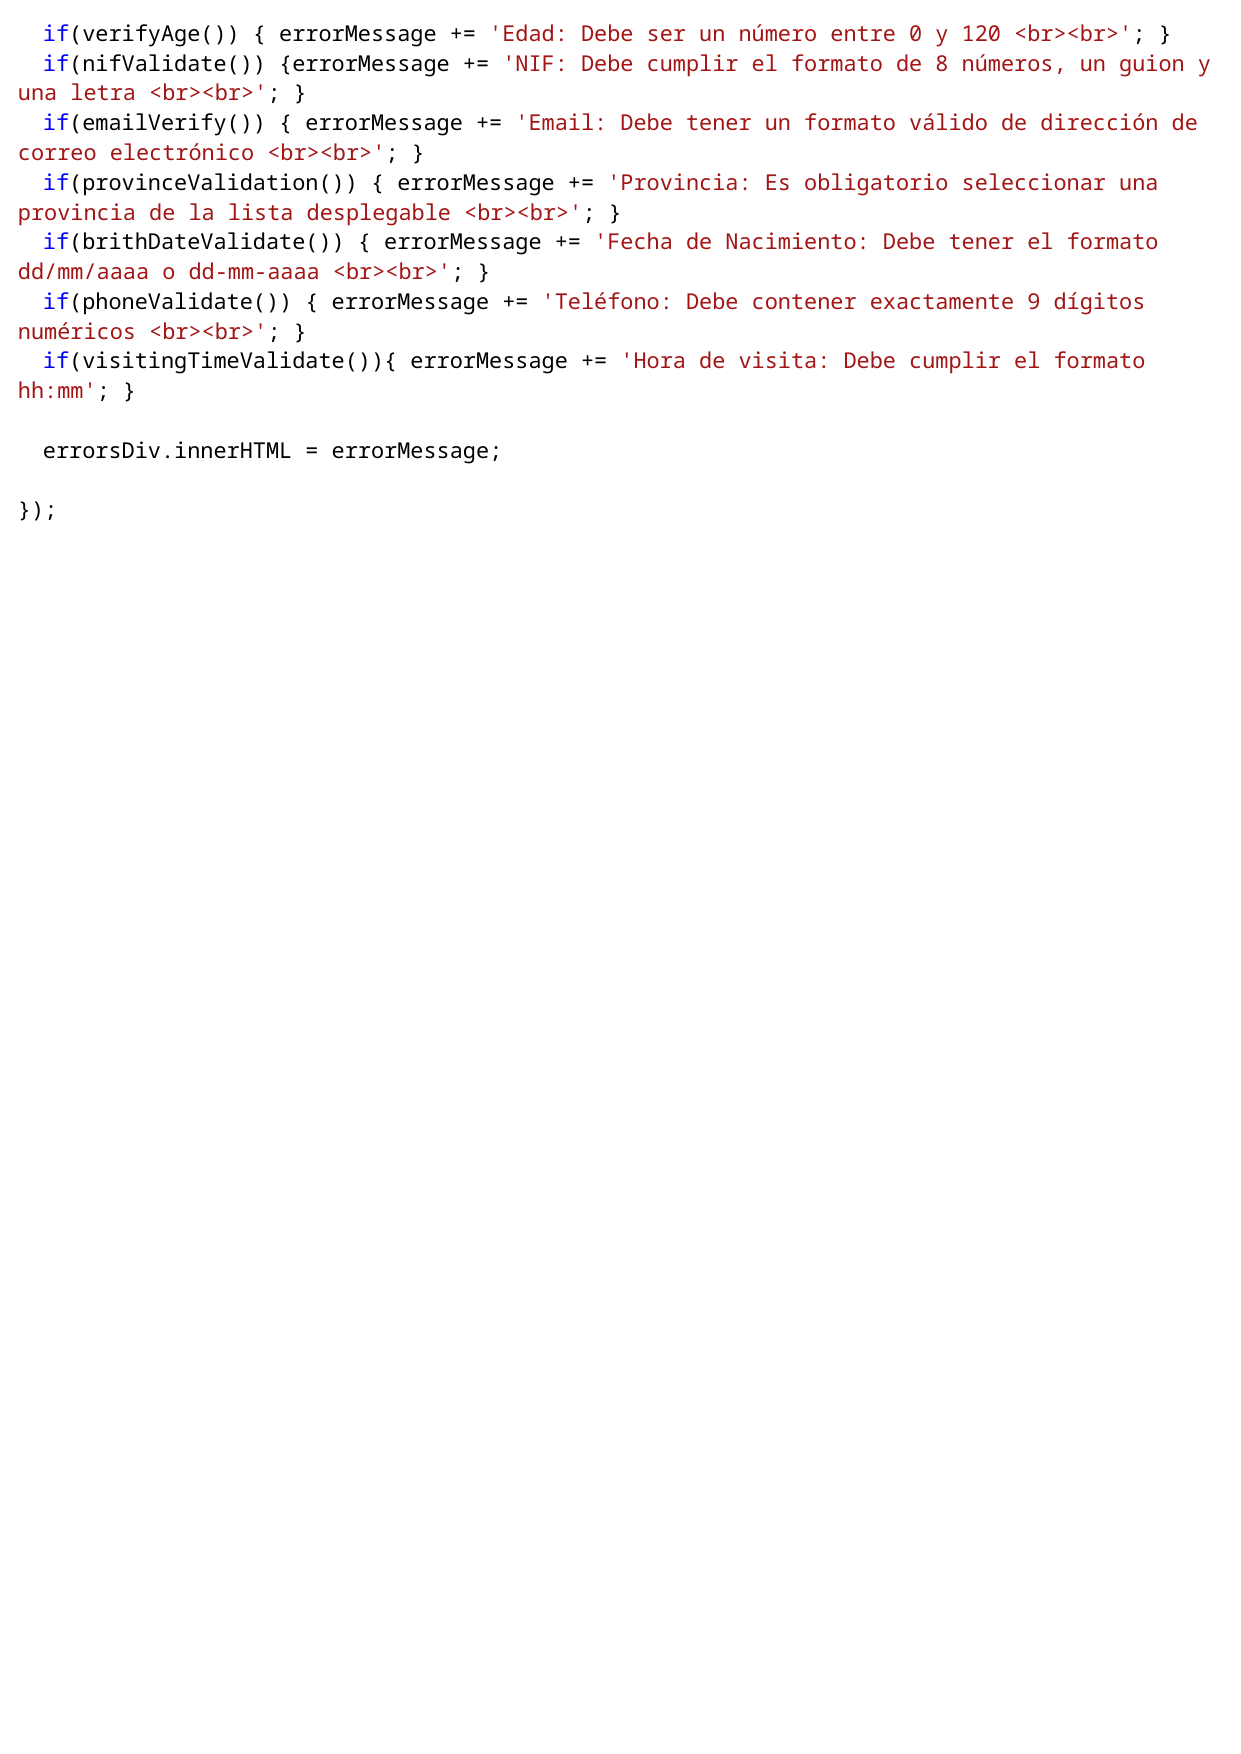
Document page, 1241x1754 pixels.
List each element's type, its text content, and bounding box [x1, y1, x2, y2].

text if(nifValidate()) {errorMessage += 'NIF: Debe cumplir el formato de 8 números, un guion y una letra <br><br>'; } [18, 47, 1222, 107]
text if(visitingTimeValidate()){ errorMessage += 'Hora de visita: Debe cumplir el formato hh:mm'; } [18, 345, 1222, 405]
text if(provinceValidation()) { errorMessage += 'Provincia: Es obligatorio seleccionar una provincia de la lista desplegable <br><br>'; } [18, 167, 1222, 226]
text if(verifyAge()) { errorMessage += 'Edad: Debe ser un número entre 0 y 120 <br><br>'; } [18, 18, 1222, 47]
text errorsDiv.innerHTML = errorMessage; [18, 435, 1222, 464]
text if(brithDateValidate()) { errorMessage += 'Fecha de Nacimiento: Debe tener el formato dd/mm/aaaa o dd-mm-aaaa <br><br>'; } [18, 226, 1222, 286]
text }); [18, 494, 1222, 524]
text if(phoneValidate()) { errorMessage += 'Teléfono: Debe contener exactamente 9 dígitos numéricos <br><br>'; } [18, 286, 1222, 345]
text if(emailVerify()) { errorMessage += 'Email: Debe tener un formato válido de dirección de correo electrónico <br><br>'; } [18, 107, 1222, 167]
